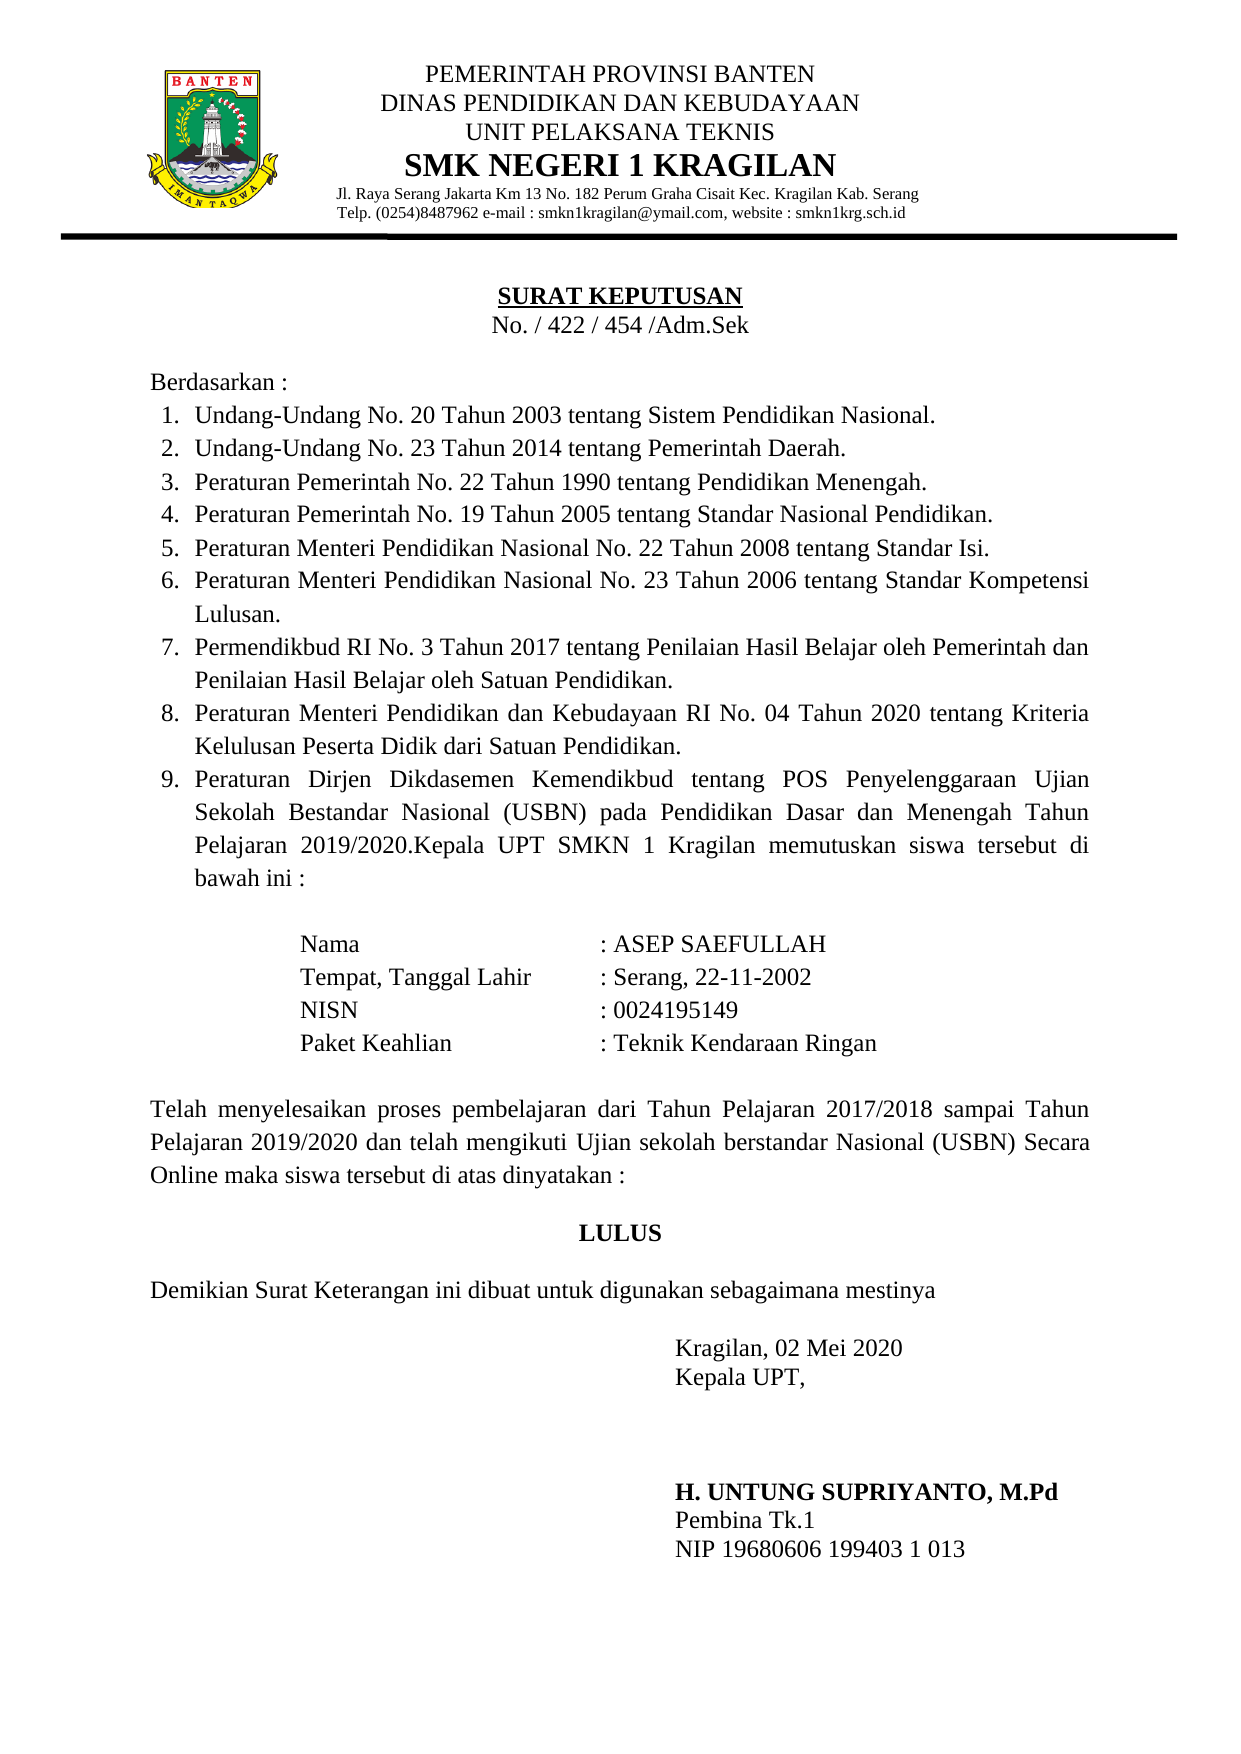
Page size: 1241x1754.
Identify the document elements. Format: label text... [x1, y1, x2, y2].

list Peraturan Pemerintah No. 19 Tahun 2005 tentang Standar Nasional Pendidikan. [179, 499, 1090, 528]
text NIP 19680606 199403 1 013 [150, 1534, 1090, 1563]
text Tempat, Tanggal Lahir : Serang, 22-11-2002 [150, 962, 1090, 991]
text NISN : 0024195149 [150, 995, 1090, 1024]
list Undang-Undang No. 20 Tahun 2003 tentang Sistem Pendidikan Nasional. [179, 401, 1090, 429]
list Peraturan Dirjen Dikdasemen Kemendikbud tentang POS Penyelenggaraan Ujian Sekolah Bestandar Nasional (USBN) pada Pendidikan Dasar dan Menengah Tahun Pelajaran 2019/2020.Kepala UPT SMKN 1 Kragilan memutuskan siswa tersebut di bawah ini : [179, 764, 1090, 892]
text Kepala UPT, [150, 1362, 1090, 1391]
text No. / 422 / 454 /Adm.Sek [150, 310, 1090, 339]
list Peraturan Menteri Pendidikan Nasional No. 23 Tahun 2006 tentang Standar Kompetensi Lulusan. [179, 566, 1090, 627]
list Undang-Undang No. 23 Tahun 2014 tentang Pemerintah Daerah. [179, 433, 1090, 462]
text Pembina Tk.1 [150, 1506, 1090, 1534]
list Permendikbud RI No. 3 Tahun 2017 tentang Penilaian Hasil Belajar oleh Pemerintah dan Penilaian Hasil Belajar oleh Satuan Pendidikan. [179, 632, 1090, 693]
text Telah menyelesaikan proses pembelajaran dari Tahun Pelajaran 2017/2018 sampai Tahun Pelajaran 2019/2020 dan telah mengikuti Ujian sekolah berstandar Nasional (USBN) Secara Online maka siswa tersebut di atas dinyatakan : [150, 1094, 1090, 1189]
list Peraturan Menteri Pendidikan Nasional No. 22 Tahun 2008 tentang Standar Isi. [179, 533, 1090, 561]
text SURAT KEPUTUSAN [150, 281, 1090, 310]
list Peraturan Pemerintah No. 22 Tahun 1990 tentang Pendidikan Menengah. [179, 467, 1090, 495]
text Berdasarkan : [150, 367, 1090, 396]
text Demikian Surat Keterangan ini dibuat untuk digunakan sebagaimana mestinya [150, 1276, 1090, 1304]
list Peraturan Menteri Pendidikan dan Kebudayaan RI No. 04 Tahun 2020 tentang Kriteria Kelulusan Peserta Didik dari Satuan Pendidikan. [179, 698, 1090, 759]
text H. UNTUNG SUPRIYANTO, M.Pd [150, 1477, 1090, 1506]
text Nama : ASEP SAEFULLAH [150, 929, 1090, 958]
text Paket Keahlian : Teknik Kendaraan Ringan [150, 1028, 1090, 1057]
text Kragilan, 02 Mei 2020 [150, 1333, 1090, 1362]
text LULUS [150, 1218, 1090, 1247]
picture [146, 70, 279, 208]
